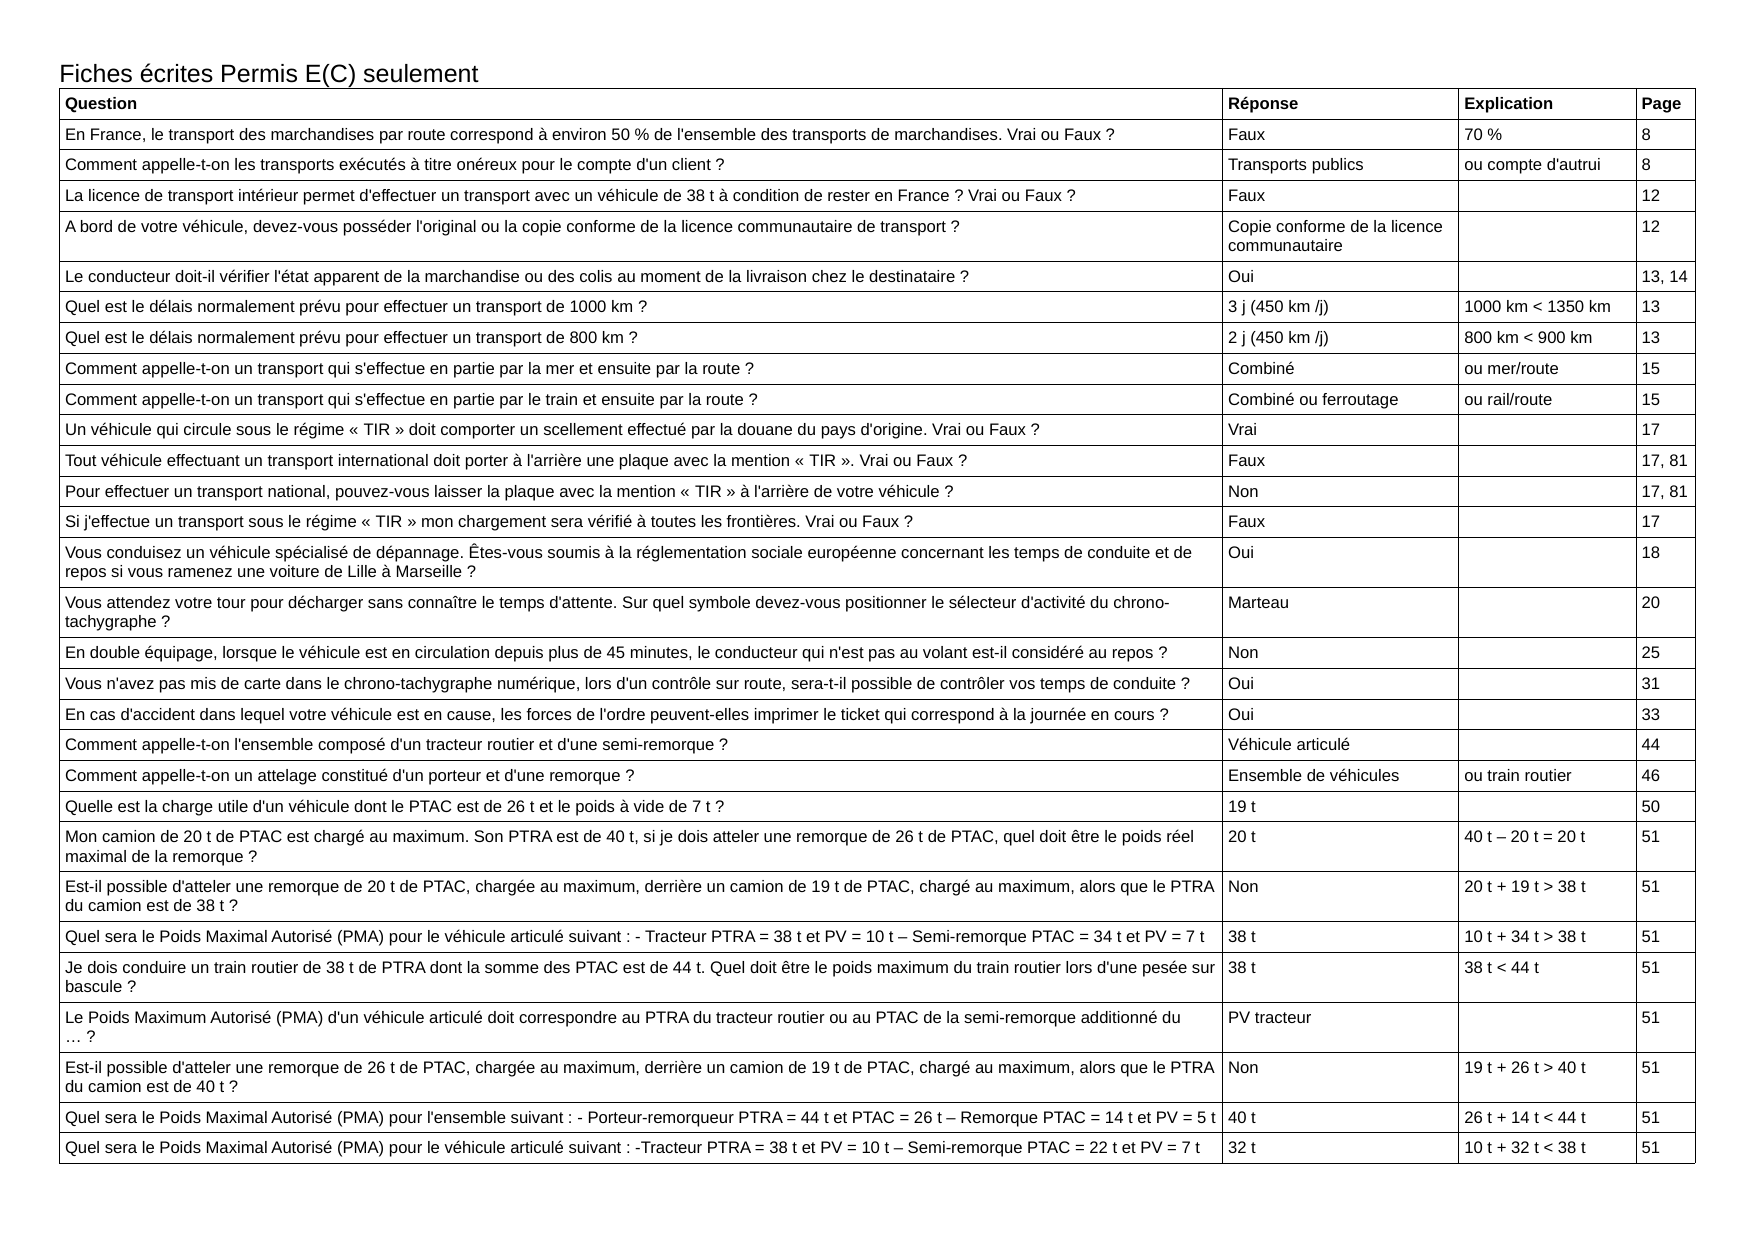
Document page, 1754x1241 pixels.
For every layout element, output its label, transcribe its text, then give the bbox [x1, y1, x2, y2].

table_cell 19 t + 26 t > 40 t [1459, 1053, 1636, 1102]
table_header Page [1637, 89, 1695, 118]
table_cell Non [1223, 638, 1458, 668]
table_cell Faux [1223, 507, 1458, 537]
table_cell Si j'effectue un transport sous le régime « TIR » mon chargement sera vérifié à toutes les frontières. Vrai ou Faux ? [60, 507, 1222, 537]
table_cell Est-il possible d'atteler une remorque de 26 t de PTAC, chargée au maximum, derrière un camion de 19 t de PTAC, chargé au maximum, alors que le PTRA du camion est de 40 t ? [60, 1053, 1222, 1102]
table_cell 8 [1637, 120, 1695, 149]
table_cell [1459, 262, 1636, 291]
table_cell Véhicule articulé [1223, 730, 1458, 760]
table_cell Vrai [1223, 415, 1458, 445]
table_cell Est-il possible d'atteler une remorque de 20 t de PTAC, chargée au maximum, derrière un camion de 19 t de PTAC, chargé au maximum, alors que le PTRA du camion est de 38 t ? [60, 872, 1222, 921]
table_cell Je dois conduire un train routier de 38 t de PTRA dont la somme des PTAC est de 44 t. Quel doit être le poids maximum du train routier lors d'une pesée sur bascule ? [60, 953, 1222, 1002]
table_cell Combiné ou ferroutage [1223, 385, 1458, 414]
table_cell 26 t + 14 t < 44 t [1459, 1103, 1636, 1132]
table_cell Mon camion de 20 t de PTAC est chargé au maximum. Son PTRA est de 40 t, si je dois atteler une remorque de 26 t de PTAC, quel doit être le poids réel maximal de la remorque ? [60, 822, 1222, 871]
table_cell Oui [1223, 538, 1458, 587]
table_cell 13 [1637, 292, 1695, 322]
table_cell Faux [1223, 181, 1458, 211]
table_cell A bord de votre véhicule, devez-vous posséder l'original ou la copie conforme de la licence communautaire de transport ? [60, 212, 1222, 261]
table_cell Oui [1223, 262, 1458, 291]
table_cell La licence de transport intérieur permet d'effectuer un transport avec un véhicule de 38 t à condition de rester en France ? Vrai ou Faux ? [60, 181, 1222, 211]
table_cell 51 [1637, 953, 1695, 1002]
table_cell 1000 km < 1350 km [1459, 292, 1636, 322]
table_cell 15 [1637, 354, 1695, 383]
table_cell 51 [1637, 922, 1695, 952]
table_cell Non [1223, 872, 1458, 921]
table_cell Combiné [1223, 354, 1458, 383]
table_cell 17, 81 [1637, 446, 1695, 476]
table_cell Comment appelle-t-on un attelage constitué d'un porteur et d'une remorque ? [60, 761, 1222, 791]
table_cell ou mer/route [1459, 354, 1636, 383]
table_cell PV tracteur [1223, 1003, 1458, 1052]
table_cell 13 [1637, 323, 1695, 353]
table_cell Vous attendez votre tour pour décharger sans connaître le temps d'attente. Sur quel symbole devez-vous positionner le sélecteur d'activité du chrono-tachygraphe ? [60, 588, 1222, 637]
table_cell Oui [1223, 700, 1458, 729]
table_cell 51 [1637, 822, 1695, 871]
table_cell [1459, 538, 1636, 587]
table_cell Comment appelle-t-on un transport qui s'effectue en partie par le train et ensuite par la route ? [60, 385, 1222, 414]
table_cell Faux [1223, 446, 1458, 476]
table_cell [1459, 507, 1636, 537]
table_cell 20 [1637, 588, 1695, 637]
table_cell En double équipage, lorsque le véhicule est en circulation depuis plus de 45 minutes, le conducteur qui n'est pas au volant est-il considéré au repos ? [60, 638, 1222, 668]
table_cell Quel sera le Poids Maximal Autorisé (PMA) pour le véhicule articulé suivant : - Tracteur PTRA = 38 t et PV = 10 t – Semi-remorque PTAC = 34 t et PV = 7 t [60, 922, 1222, 952]
table_header Explication [1459, 89, 1636, 118]
table_cell 46 [1637, 761, 1695, 791]
table_cell 10 t + 32 t < 38 t [1459, 1133, 1636, 1163]
table_cell 2 j (450 km /j) [1223, 323, 1458, 353]
table_cell 12 [1637, 212, 1695, 261]
table_cell Quelle est la charge utile d'un véhicule dont le PTAC est de 26 t et le poids à vide de 7 t ? [60, 792, 1222, 821]
table_cell 38 t [1223, 922, 1458, 952]
table_cell 51 [1637, 1133, 1695, 1163]
table_cell 17, 81 [1637, 477, 1695, 506]
table_cell [1459, 446, 1636, 476]
table_cell 38 t < 44 t [1459, 953, 1636, 1002]
table_cell [1459, 638, 1636, 668]
table_cell Non [1223, 477, 1458, 506]
table_cell Vous conduisez un véhicule spécialisé de dépannage. Êtes-vous soumis à la réglementation sociale européenne concernant les temps de conduite et de repos si vous ramenez une voiture de Lille à Marseille ? [60, 538, 1222, 587]
table_cell Non [1223, 1053, 1458, 1102]
table_cell 19 t [1223, 792, 1458, 821]
table_cell Copie conforme de la licence communautaire [1223, 212, 1458, 261]
table_cell Comment appelle-t-on l'ensemble composé d'un tracteur routier et d'une semi-remorque ? [60, 730, 1222, 760]
table_cell [1459, 669, 1636, 698]
table_cell [1459, 1003, 1636, 1052]
table_cell 3 j (450 km /j) [1223, 292, 1458, 322]
table_cell 51 [1637, 1103, 1695, 1132]
table_cell 25 [1637, 638, 1695, 668]
table_cell En France, le transport des marchandises par route correspond à environ 50 % de l'ensemble des transports de marchandises. Vrai ou Faux ? [60, 120, 1222, 149]
table_cell 51 [1637, 1003, 1695, 1052]
table_cell Quel est le délais normalement prévu pour effectuer un transport de 800 km ? [60, 323, 1222, 353]
table_cell Un véhicule qui circule sous le régime « TIR » doit comporter un scellement effectué par la douane du pays d'origine. Vrai ou Faux ? [60, 415, 1222, 445]
table_cell Quel sera le Poids Maximal Autorisé (PMA) pour le véhicule articulé suivant : -Tracteur PTRA = 38 t et PV = 10 t – Semi-remorque PTAC = 22 t et PV = 7 t [60, 1133, 1222, 1163]
table_cell 50 [1637, 792, 1695, 821]
table_cell 44 [1637, 730, 1695, 760]
table_cell 31 [1637, 669, 1695, 698]
table_header Question [60, 89, 1222, 118]
table_cell [1459, 730, 1636, 760]
table_cell [1459, 700, 1636, 729]
table_cell [1459, 792, 1636, 821]
table_cell 10 t + 34 t > 38 t [1459, 922, 1636, 952]
table_cell [1459, 415, 1636, 445]
table_cell 70 % [1459, 120, 1636, 149]
text Fiches écrites Permis E(C) seulement [59, 59, 1695, 88]
table_cell 51 [1637, 872, 1695, 921]
table_cell 20 t [1223, 822, 1458, 871]
table_cell Quel est le délais normalement prévu pour effectuer un transport de 1000 km ? [60, 292, 1222, 322]
table_cell 17 [1637, 415, 1695, 445]
table_cell 20 t + 19 t > 38 t [1459, 872, 1636, 921]
table_cell 13, 14 [1637, 262, 1695, 291]
table_cell Oui [1223, 669, 1458, 698]
table_cell [1459, 477, 1636, 506]
table_cell 51 [1637, 1053, 1695, 1102]
table_cell Quel sera le Poids Maximal Autorisé (PMA) pour l'ensemble suivant : - Porteur-remorqueur PTRA = 44 t et PTAC = 26 t – Remorque PTAC = 14 t et PV = 5 t [60, 1103, 1222, 1132]
table_cell 40 t [1223, 1103, 1458, 1132]
table_cell 800 km < 900 km [1459, 323, 1636, 353]
table_cell Tout véhicule effectuant un transport international doit porter à l'arrière une plaque avec la mention « TIR ». Vrai ou Faux ? [60, 446, 1222, 476]
table_cell 18 [1637, 538, 1695, 587]
table_header Réponse [1223, 89, 1458, 118]
table_cell ou train routier [1459, 761, 1636, 791]
table_cell 15 [1637, 385, 1695, 414]
table_cell [1459, 212, 1636, 261]
table_cell 38 t [1223, 953, 1458, 1002]
table_cell Vous n'avez pas mis de carte dans le chrono-tachygraphe numérique, lors d'un contrôle sur route, sera-t-il possible de contrôler vos temps de conduite ? [60, 669, 1222, 698]
table_cell Le conducteur doit-il vérifier l'état apparent de la marchandise ou des colis au moment de la livraison chez le destinataire ? [60, 262, 1222, 291]
table_cell Pour effectuer un transport national, pouvez-vous laisser la plaque avec la mention « TIR » à l'arrière de votre véhicule ? [60, 477, 1222, 506]
table_cell 8 [1637, 150, 1695, 180]
table_cell En cas d'accident dans lequel votre véhicule est en cause, les forces de l'ordre peuvent-elles imprimer le ticket qui correspond à la journée en cours ? [60, 700, 1222, 729]
table_cell 40 t – 20 t = 20 t [1459, 822, 1636, 871]
table_cell Le Poids Maximum Autorisé (PMA) d'un véhicule articulé doit correspondre au PTRA du tracteur routier ou au PTAC de la semi-remorque additionné du … ? [60, 1003, 1222, 1052]
table_cell [1459, 181, 1636, 211]
table_cell Faux [1223, 120, 1458, 149]
table_cell ou rail/route [1459, 385, 1636, 414]
table_cell Comment appelle-t-on les transports exécutés à titre onéreux pour le compte d'un client ? [60, 150, 1222, 180]
table_cell Marteau [1223, 588, 1458, 637]
table_cell ou compte d'autrui [1459, 150, 1636, 180]
table_cell Comment appelle-t-on un transport qui s'effectue en partie par la mer et ensuite par la route ? [60, 354, 1222, 383]
table_cell 33 [1637, 700, 1695, 729]
table_cell 17 [1637, 507, 1695, 537]
table_cell [1459, 588, 1636, 637]
table_cell Transports publics [1223, 150, 1458, 180]
table_cell 32 t [1223, 1133, 1458, 1163]
table_cell 12 [1637, 181, 1695, 211]
table_cell Ensemble de véhicules [1223, 761, 1458, 791]
